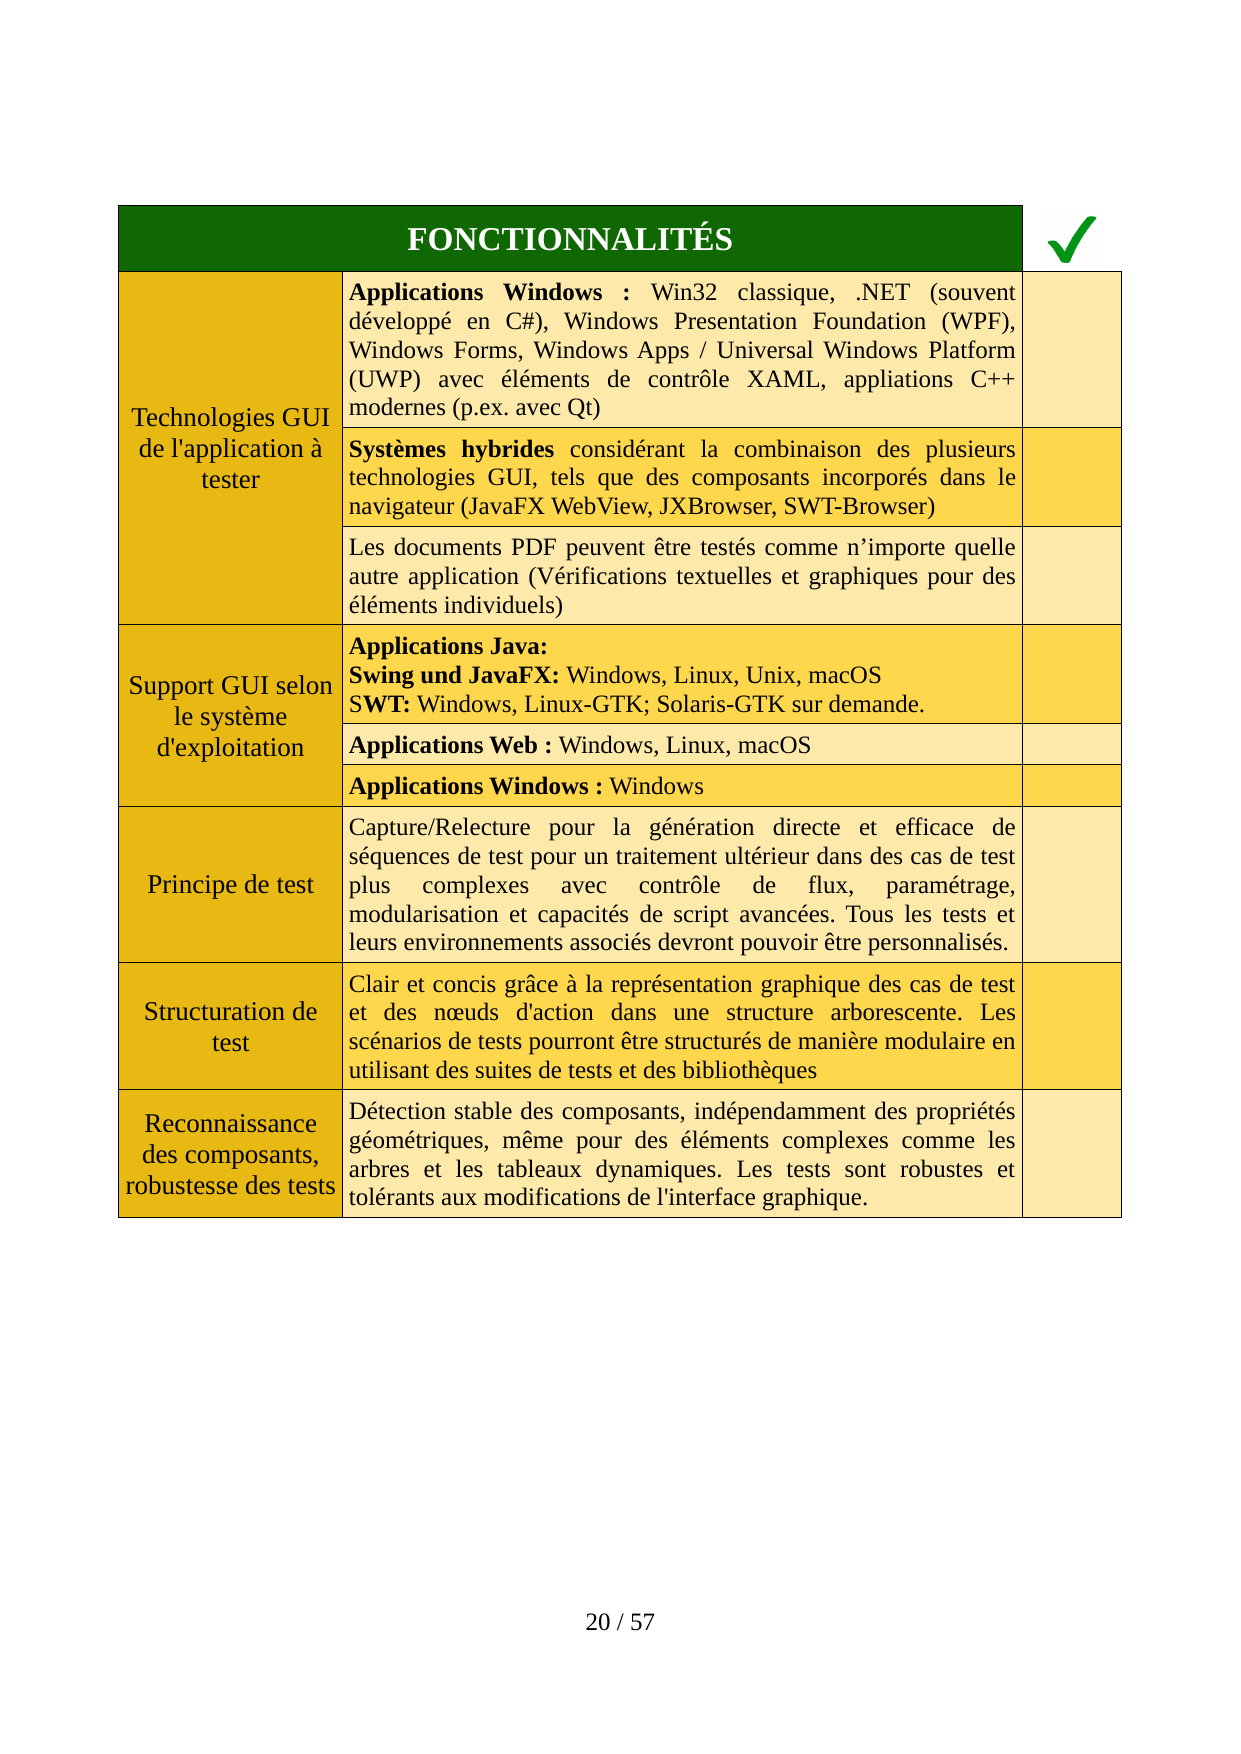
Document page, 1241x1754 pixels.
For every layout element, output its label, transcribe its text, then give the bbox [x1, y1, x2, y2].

table_header FONCTIONNALITÉS [119, 206, 1022, 271]
table_cell Systèmes hybrides considérant la combinaison des plusieurs technologies GUI, tels que des composants incorporés dans le navigateur (JavaFX WebView, JXBrowser, SWT-Browser) [343, 428, 1022, 526]
table_cell Technologies GUI de l'application à tester [119, 272, 342, 624]
table_cell Applications Java: Swing und JavaFX: Windows, Linux, Unix, macOS SWT: Windows, Linux-GTK; Solaris-GTK sur demande. [343, 625, 1022, 723]
table_cell Clair et concis grâce à la représentation graphique des cas de test et des nœuds d'action dans une structure arborescente. Les scénarios de tests pourront être structurés de manière modulaire en utilisant des suites de tests et des bibliothèques [343, 963, 1022, 1089]
table_cell Support GUI selon le système d'exploitation [119, 625, 342, 806]
table_cell [1023, 765, 1121, 806]
table_cell Capture/Relecture pour la génération directe et efficace de séquences de test pour un traitement ultérieur dans des cas de test plus complexes avec contrôle de flux, paramétrage, modularisation et capacités de script avancées. Tous les tests et leurs environnements associés devront pouvoir être personnalisés. [343, 807, 1022, 962]
table_cell Principe de test [119, 807, 342, 962]
table_cell Détection stable des composants, indépendamment des propriétés géométriques, même pour des éléments complexes comme les arbres et les tableaux dynamiques. Les tests sont robustes et tolérants aux modifications de l'interface graphique. [343, 1090, 1022, 1217]
table_cell [1023, 724, 1121, 764]
table_cell [1023, 428, 1121, 526]
table_cell Reconnaissance des composants, robustesse des tests [119, 1090, 342, 1217]
table_cell [1023, 807, 1121, 962]
table_cell Applications Windows : Win32 classique, .NET (souvent développé en C#), Windows Presentation Foundation (WPF), Windows Forms, Windows Apps / Universal Windows Platform (UWP) avec éléments de contrôle XAML, appliations C++ modernes (p.ex. avec Qt) [343, 272, 1022, 427]
picture [1043, 211, 1101, 265]
table_cell [1023, 1090, 1121, 1217]
table_cell Applications Windows : Windows [343, 765, 1022, 806]
table_cell Applications Web : Windows, Linux, macOS [343, 724, 1022, 764]
table_cell [1023, 272, 1121, 427]
table_cell [1023, 527, 1121, 624]
table_cell [1023, 963, 1121, 1089]
table_header [1023, 205, 1122, 271]
table_cell [1023, 625, 1121, 723]
table_cell Les documents PDF peuvent être testés comme n’importe quelle autre application (Vérifications textuelles et graphiques pour des éléments individuels) [343, 527, 1022, 624]
table_cell Structuration de test [119, 963, 342, 1089]
